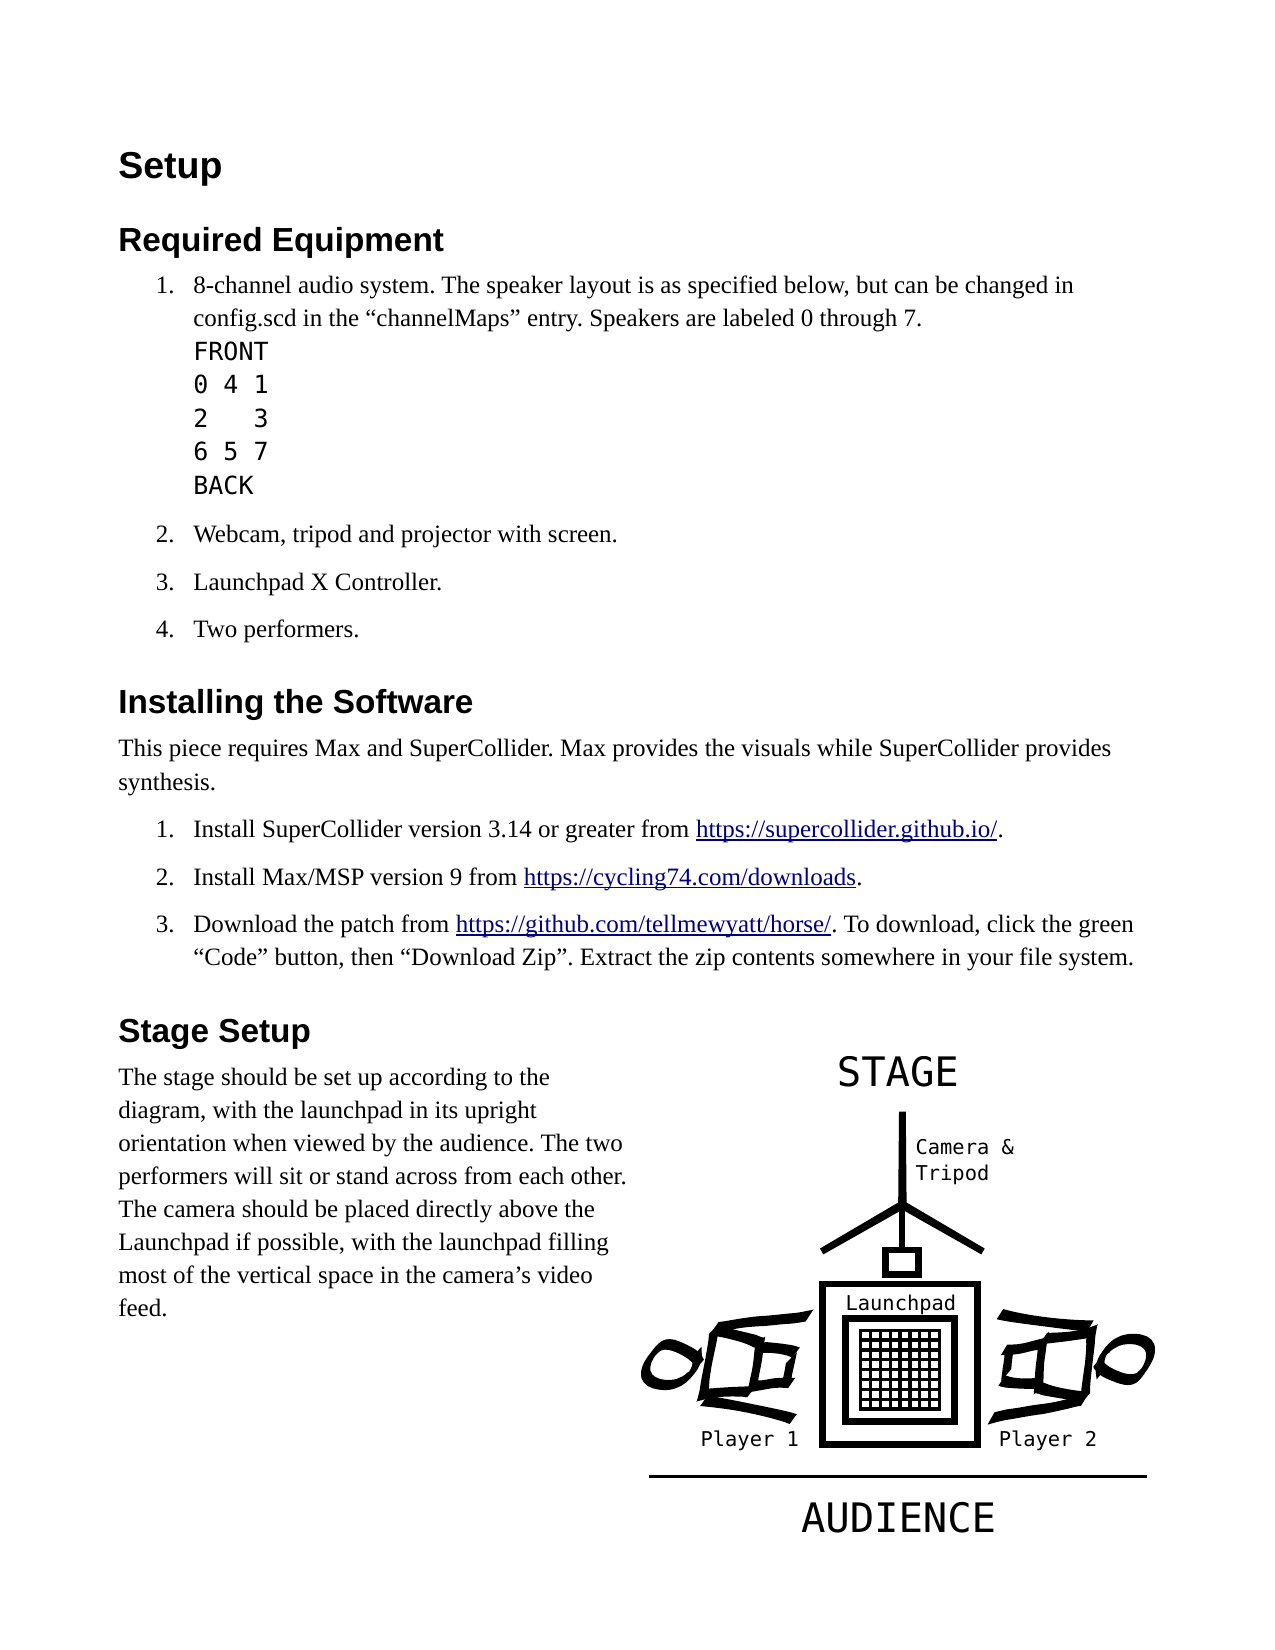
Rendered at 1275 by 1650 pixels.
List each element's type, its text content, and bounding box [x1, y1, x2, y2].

list Install Max/MSP version 9 from https://cycling74.com/downloads. [156, 862, 1157, 891]
list Download the patch from https://github.com/tellmewyatt/horse/. To download, click the green “Code” button, then “Download Zip”. Extract the zip contents somewhere in your file system. [156, 909, 1157, 971]
list 8-channel audio system. The speaker layout is as specified below, but can be changed in config.scd in the “channelMaps” entry. Speakers are labeled 0 through 7. FRONT 0 4 1 2 3 6 5 7 BACK [156, 271, 1157, 500]
list Install SuperCollider version 3.14 or greater from https://supercollider.github.io/. [156, 814, 1157, 843]
list Two performers. [156, 614, 1157, 643]
text The stage should be set up according to the diagram, with the launchpad in its upright orientation when viewed by the audience. The two performers will sit or stand across from each other. The camera should be placed directly above the Launchpad if possible, with the launchpad filling most of the vertical space in the camera’s video feed. [118, 1062, 1157, 1322]
subtitle Setup [118, 143, 1157, 186]
subtitle Stage Setup [118, 1011, 1157, 1049]
subtitle Installing the Software [118, 683, 1157, 721]
subtitle Required Equipment [118, 219, 1157, 258]
list Launchpad X Controller. [156, 567, 1157, 595]
list Webcam, tripod and projector with screen. [156, 519, 1157, 548]
text This piece requires Max and SuperCollider. Max provides the visuals while SuperCollider provides synthesis. [118, 733, 1157, 795]
